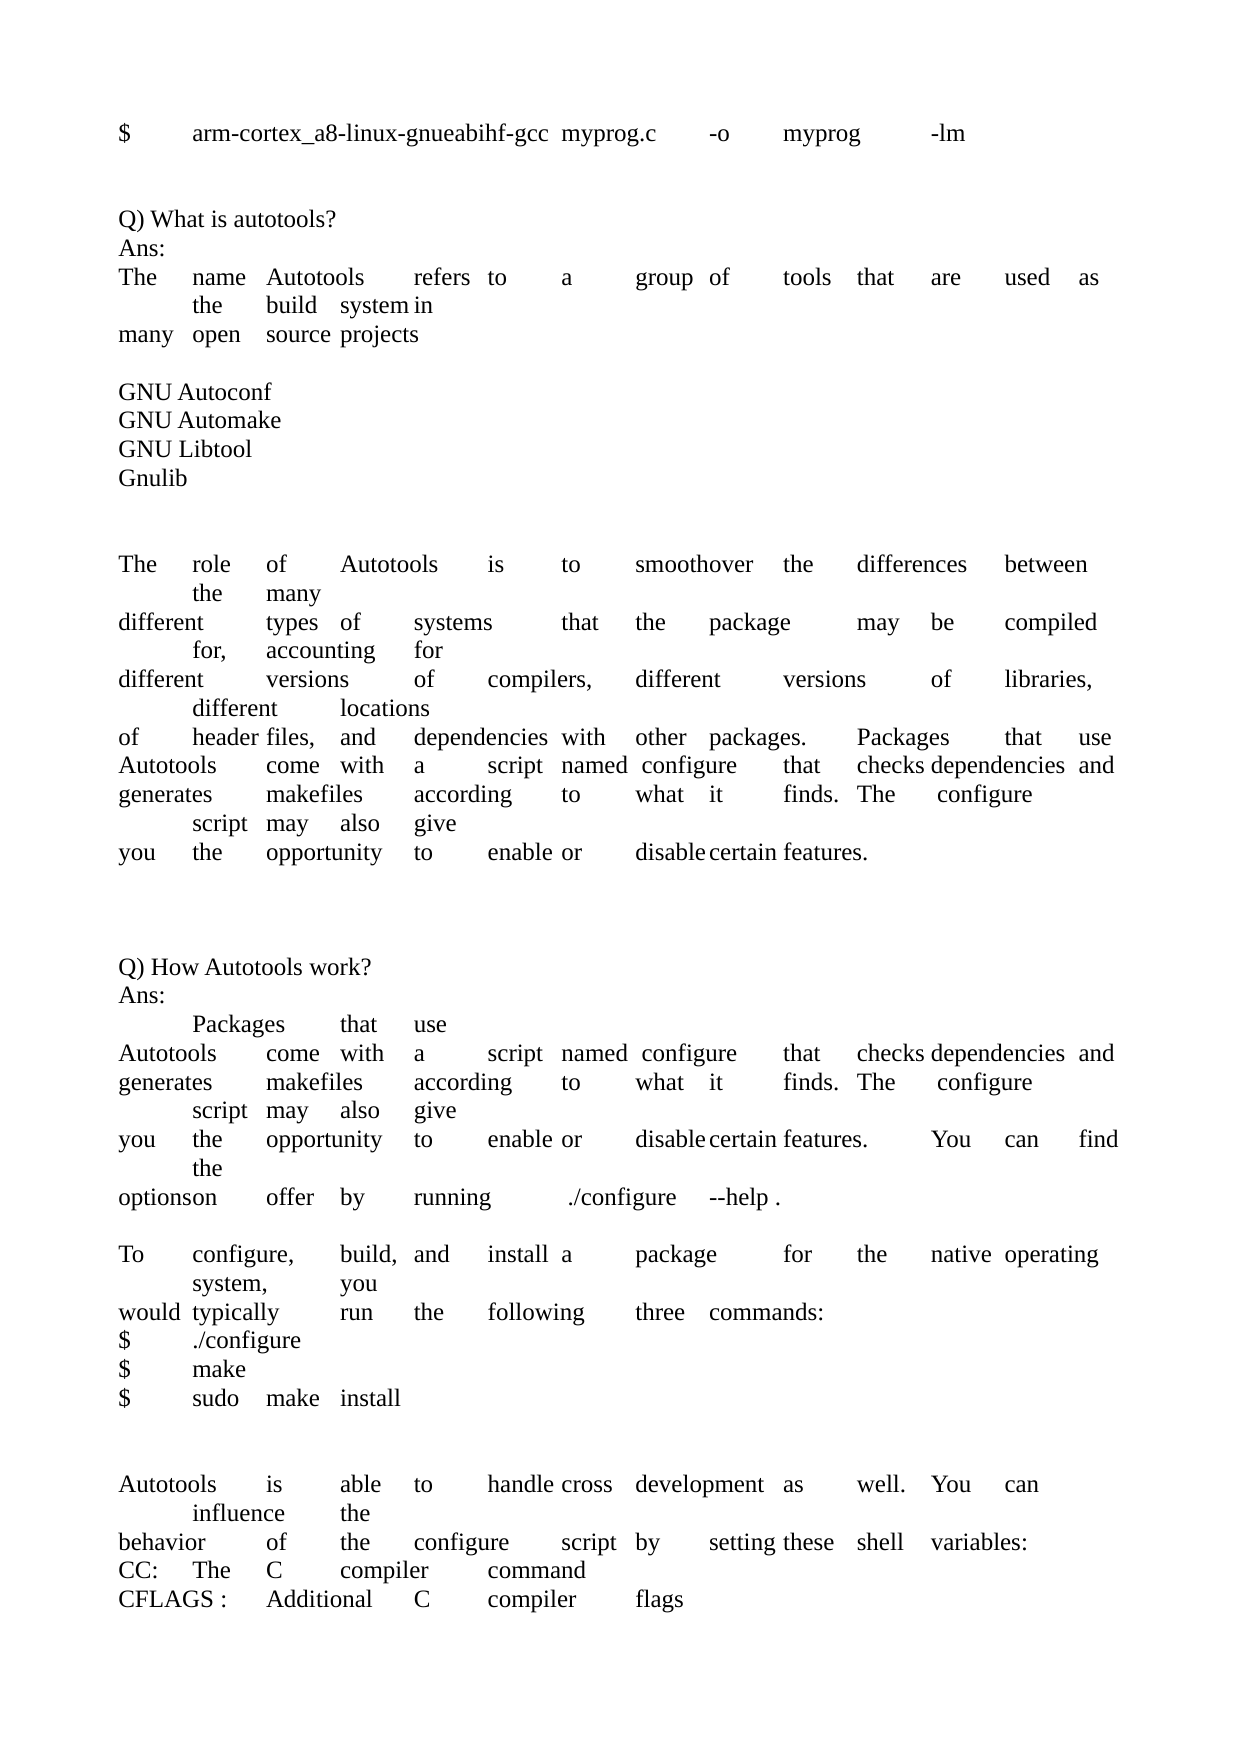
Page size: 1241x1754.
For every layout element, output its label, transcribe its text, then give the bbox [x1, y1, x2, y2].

text Autotools come with a script named configure that checks dependencies and [118, 1038, 1122, 1067]
text Ans: [118, 981, 1122, 1009]
text Gnulib [118, 463, 1122, 492]
text generates makefiles according to what it finds. The configure script may also give [118, 1067, 1122, 1124]
text $ ./configure [118, 1326, 1122, 1354]
text The role of Autotools is to smooth over the differences between the many [118, 549, 1122, 607]
text The name Autotools refers to a group of tools that are used as the build system in [118, 262, 1122, 319]
text GNU Autoconf [118, 377, 1122, 406]
text would typically run the following three commands: [118, 1297, 1122, 1326]
text Q) How Autotools work? [118, 952, 1122, 981]
text GNU Automake [118, 406, 1122, 434]
text To configure, build, and install a package for the native operating system, you [118, 1239, 1122, 1297]
text different versions of compilers, different versions of libraries, different locations [118, 664, 1122, 722]
text behavior of the configure script by setting these shell variables: [118, 1527, 1122, 1556]
text you the opportunity to enable or disable certain features. You can find the [118, 1124, 1122, 1182]
text CFLAGS : Additional C compiler flags [118, 1584, 1122, 1613]
text Packages that use [118, 1009, 1122, 1038]
text many open source projects [118, 319, 1122, 348]
text $ make [118, 1354, 1122, 1383]
text $ arm-cortex_a8-linux-gnueabihf-gcc myprog.c -o myprog -lm [118, 118, 1122, 147]
text GNU Libtool [118, 434, 1122, 463]
text Autotools come with a script named configure that checks dependencies and [118, 751, 1122, 779]
text Q) What is autotools? [118, 204, 1122, 233]
text Ans: [118, 233, 1122, 262]
text different types of systems that the package may be compiled for, accounting for [118, 607, 1122, 664]
text generates makefiles according to what it finds. The configure script may also give [118, 779, 1122, 837]
text CC: The C compiler command [118, 1556, 1122, 1584]
text $ sudo make install [118, 1383, 1122, 1412]
text options on offer by running ./configure --help . [118, 1182, 1122, 1211]
text Autotools is able to handle cross development as well. You can influence the [118, 1469, 1122, 1527]
text you the opportunity to enable or disable certain features. [118, 837, 1122, 866]
text of header files, and dependencies with other packages. Packages that use [118, 722, 1122, 751]
